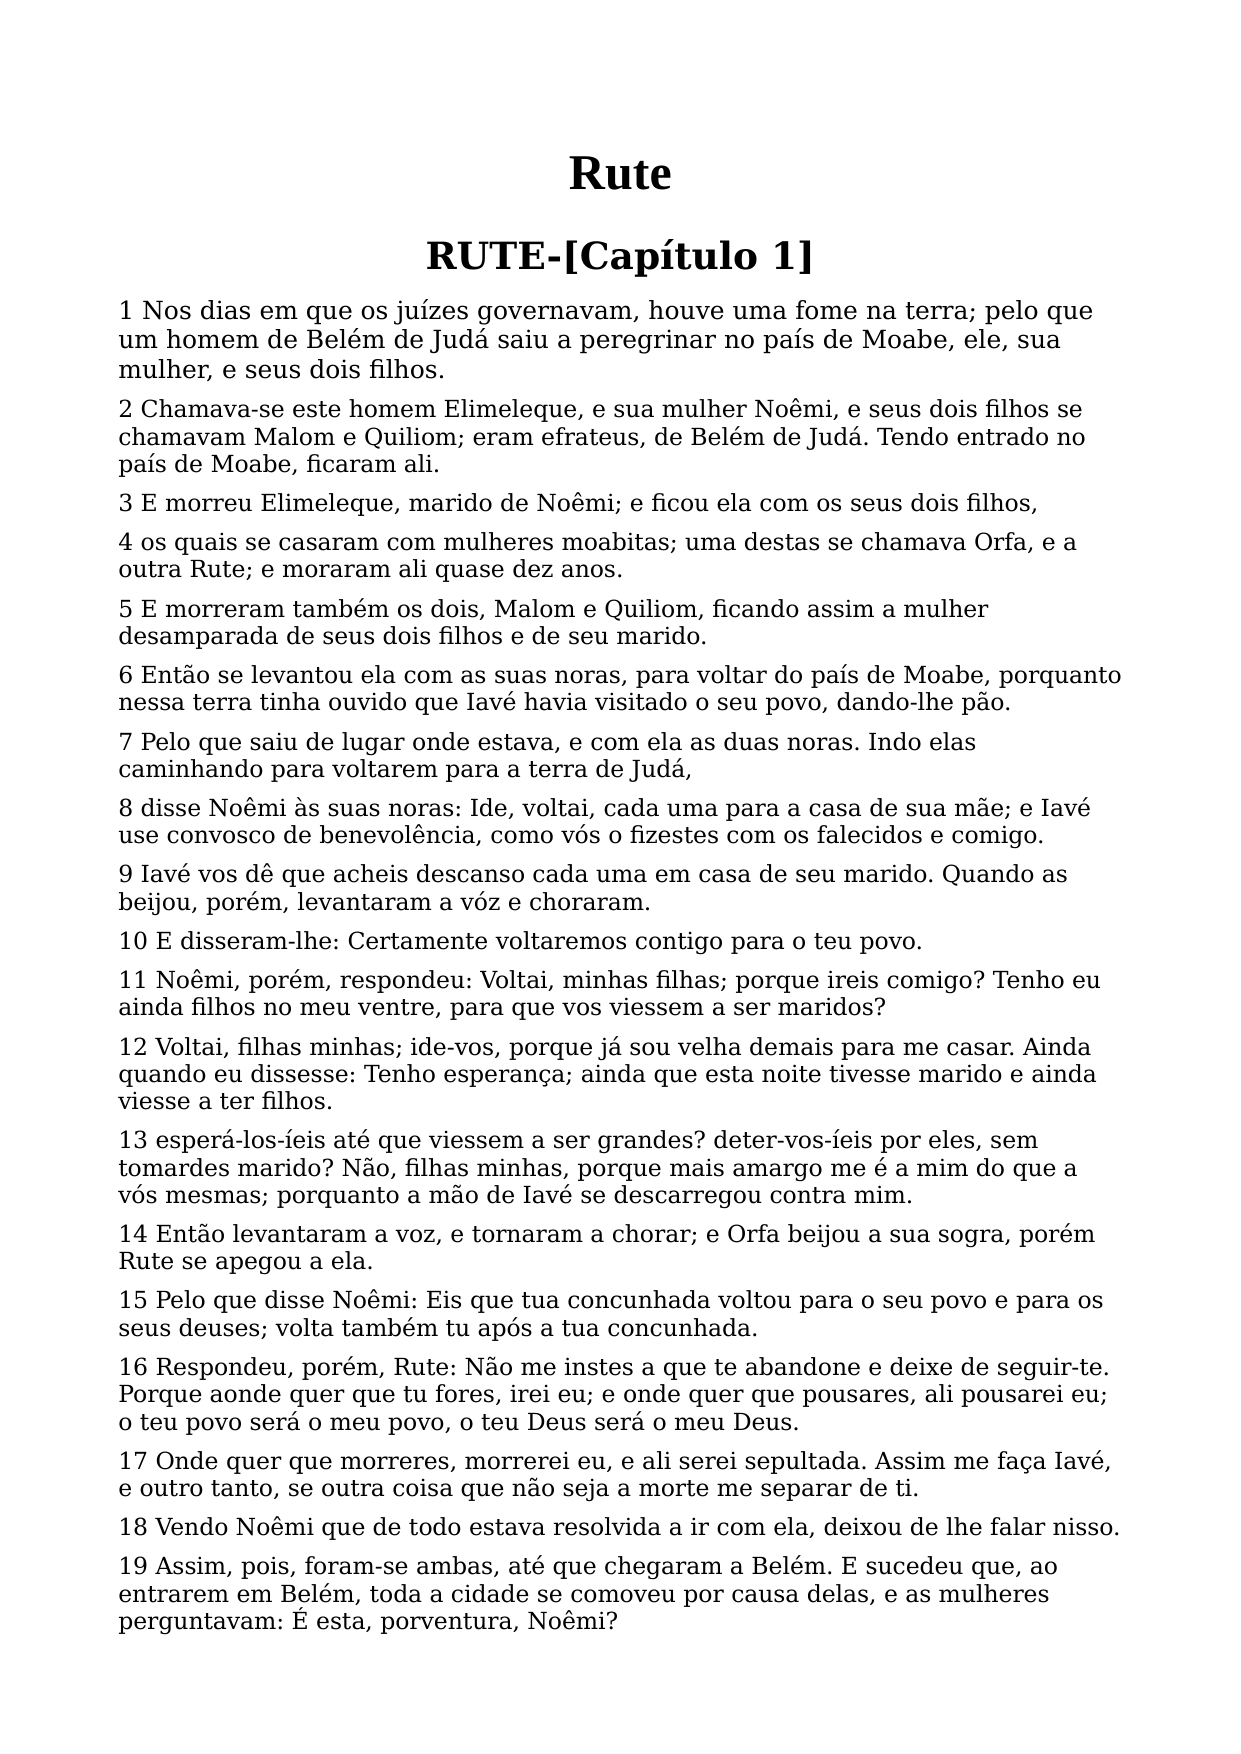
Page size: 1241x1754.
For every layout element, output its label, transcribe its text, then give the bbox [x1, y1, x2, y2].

text 11 Noêmi, porém, respondeu: Voltai, minhas filhas; porque ireis comigo? Tenho eu ainda filhos no meu ventre, para que vos viessem a ser maridos? [118, 967, 1122, 1021]
subtitle Rute [118, 143, 1122, 201]
text 17 Onde quer que morreres, morrerei eu, e ali serei sepultada. Assim me faça Iavé, e outro tanto, se outra coisa que não seja a morte me separar de ti. [118, 1447, 1122, 1502]
text 13 esperá-los-íeis até que viessem a ser grandes? deter-vos-íeis por eles, sem tomardes marido? Não, filhas minhas, porque mais amargo me é a mim do que a vós mesmas; porquanto a mão de Iavé se descarregou contra mim. [118, 1127, 1122, 1209]
text 16 Respondeu, porém, Rute: Não me instes a que te abandone e deixe de seguir-te. Porque aonde quer que tu fores, irei eu; e onde quer que pousares, ali pousarei eu; o teu povo será o meu povo, o teu Deus será o meu Deus. [118, 1353, 1122, 1435]
text 8 disse Noêmi às suas noras: Ide, voltai, cada uma para a casa de sua mãe; e Iavé use convosco de benevolência, como vós o fizestes com os falecidos e comigo. [118, 794, 1122, 849]
text 9 Iavé vos dê que acheis descanso cada uma em casa de seu marido. Quando as beijou, porém, levantaram a vóz e choraram. [118, 861, 1122, 916]
text 15 Pelo que disse Noêmi: Eis que tua concunhada voltou para o seu povo e para os seus deuses; volta também tu após a tua concunhada. [118, 1287, 1122, 1342]
text 1 Nos dias em que os juízes governavam, houve uma fome na terra; pelo que um homem de Belém de Judá saiu a peregrinar no país de Moabe, ele, sua mulher, e seus dois filhos. [118, 296, 1122, 384]
text 4 os quais se casaram com mulheres moabitas; uma destas se chamava Orfa, e a outra Rute; e moraram ali quase dez anos. [118, 529, 1122, 583]
text 3 E morreu Elimeleque, marido de Noêmi; e ficou ela com os seus dois filhos, [118, 489, 1122, 517]
text 6 Então se levantou ela com as suas noras, para voltar do país de Moabe, porquanto nessa terra tinha ouvido que Iavé havia visitado o seu povo, dando-lhe pão. [118, 662, 1122, 716]
text 5 E morreram também os dois, Malom e Quiliom, ficando assim a mulher desamparada de seus dois filhos e de seu marido. [118, 595, 1122, 650]
text 12 Voltai, filhas minhas; ide-vos, porque já sou velha demais para me casar. Ainda quando eu dissesse: Tenho esperança; ainda que esta noite tivesse marido e ainda viesse a ter filhos. [118, 1033, 1122, 1115]
text 7 Pelo que saiu de lugar onde estava, e com ela as duas noras. Indo elas caminhando para voltarem para a terra de Judá, [118, 728, 1122, 783]
subtitle RUTE-[Capítulo 1] [118, 234, 1122, 278]
text 2 Chamava-se este homem Elimeleque, e sua mulher Noêmi, e seus dois filhos se chamavam Malom e Quiliom; eram efrateus, de Belém de Judá. Tendo entrado no país de Moabe, ficaram ali. [118, 396, 1122, 478]
text 14 Então levantaram a voz, e tornaram a chorar; e Orfa beijou a sua sogra, porém Rute se apegou a ela. [118, 1221, 1122, 1275]
text 19 Assim, pois, foram-se ambas, até que chegaram a Belém. E sucedeu que, ao entrarem em Belém, toda a cidade se comoveu por causa delas, e as mulheres perguntavam: É esta, porventura, Noêmi? [118, 1553, 1122, 1635]
text 10 E disseram-lhe: Certamente voltaremos contigo para o teu povo. [118, 927, 1122, 955]
text 18 Vendo Noêmi que de todo estava resolvida a ir com ela, deixou de lhe falar nisso. [118, 1514, 1122, 1541]
